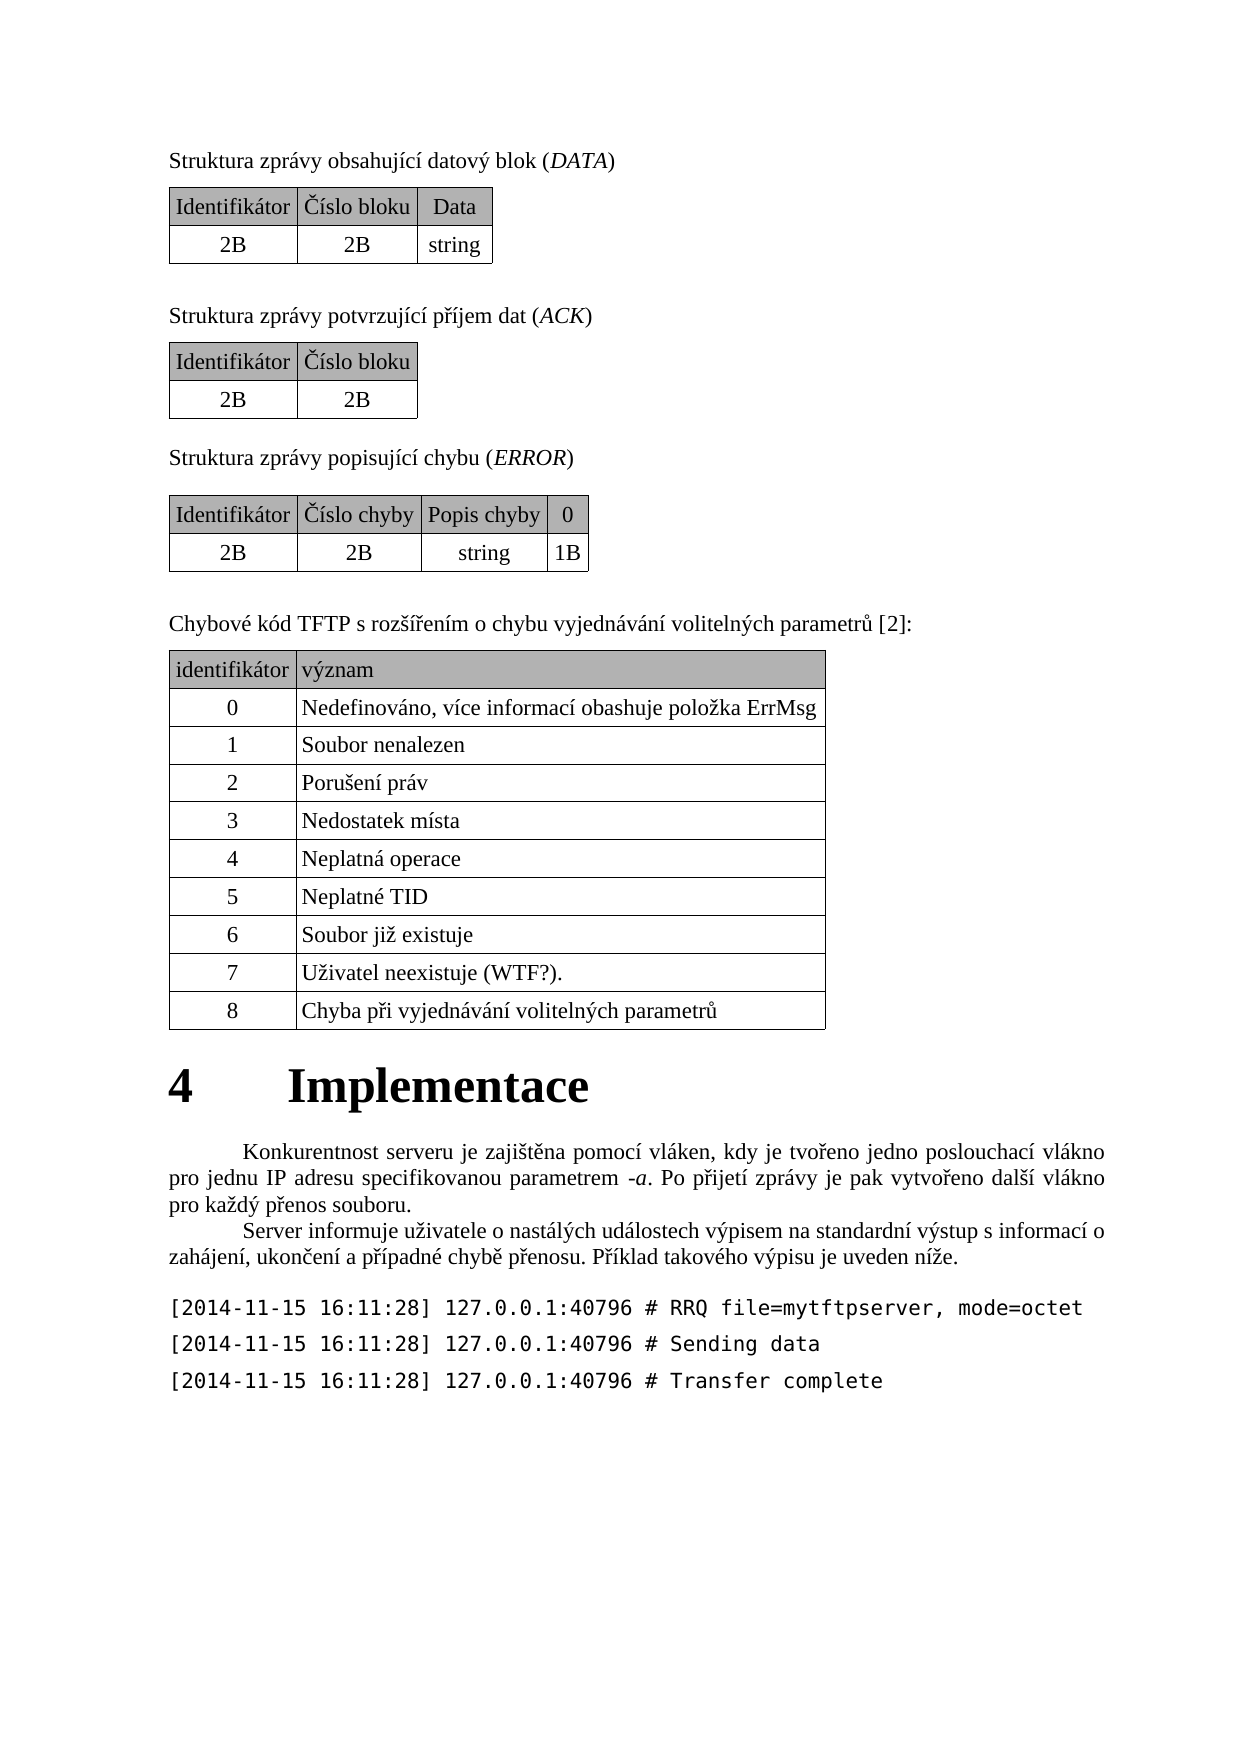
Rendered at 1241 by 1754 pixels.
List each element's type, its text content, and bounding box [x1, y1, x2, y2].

table_cell Soubor již existuje [297, 916, 825, 953]
table_header Číslo chyby [298, 496, 421, 533]
table_cell 2B [170, 534, 297, 571]
table_cell 5 [170, 878, 296, 915]
table_cell Uživatel neexistuje (WTF?). [297, 954, 825, 991]
table_header význam [297, 651, 825, 688]
text Struktura zprávy obsahující datový blok (DATA) [169, 148, 1106, 174]
table_header 0 [548, 496, 588, 533]
text Konkurentnost serveru je zajištěna pomocí vláken, kdy je tvořeno jedno poslouchací vlákno pro jednu IP adresu specifikovanou parametrem -a. Po přijetí zprávy je pak vytvořeno další vlákno pro každý přenos souboru. [169, 1138, 1106, 1217]
text Chybové kód TFTP s rozšířením o chybu vyjednávání volitelných parametrů [2]: [169, 610, 1106, 637]
table_header Identifikátor [170, 188, 297, 225]
subtitle Implementace [169, 1055, 1106, 1113]
table_cell Neplatná operace [297, 840, 825, 877]
table_cell Neplatné TID [297, 878, 825, 915]
table_cell 8 [170, 992, 296, 1029]
table_cell Nedefinováno, více informací obashuje položka ErrMsg [297, 689, 825, 726]
table_header Identifikátor [170, 343, 297, 380]
table_cell 3 [170, 802, 296, 839]
text [2014-11-15 16:11:28] 127.0.0.1:40796 # RRQ file=mytftpserver, mode=octet [169, 1296, 1106, 1320]
text [2014-11-15 16:11:28] 127.0.0.1:40796 # Transfer complete [169, 1369, 1106, 1393]
text Struktura zprávy potvrzující příjem dat (ACK) [169, 302, 1106, 329]
table_cell 2B [298, 534, 421, 571]
table_cell 0 [170, 689, 296, 726]
table_cell Soubor nenalezen [297, 727, 825, 763]
table_cell 1B [548, 534, 588, 571]
table_header Číslo bloku [298, 343, 417, 380]
table_header identifikátor [170, 651, 296, 688]
table_cell 6 [170, 916, 296, 953]
table_cell 7 [170, 954, 296, 991]
table_cell 2B [170, 381, 297, 418]
table_cell 4 [170, 840, 296, 877]
table_header Data [418, 188, 492, 225]
table_header Číslo bloku [298, 188, 417, 225]
table_cell string [418, 226, 492, 263]
table_cell 2 [170, 765, 296, 801]
table_cell Porušení práv [297, 765, 825, 801]
table_header Popis chyby [422, 496, 547, 533]
text Server informuje uživatele o nastálých událostech výpisem na standardní výstup s informací o zahájení, ukončení a případné chybě přenosu. Příklad takového výpisu je uveden níže. [169, 1217, 1106, 1270]
table_cell 2B [298, 381, 417, 418]
table_cell Nedostatek místa [297, 802, 825, 839]
text Struktura zprávy popisující chybu (ERROR) [169, 444, 1106, 471]
table_cell Chyba při vyjednávání volitelných parametrů [297, 992, 825, 1029]
table_cell 2B [170, 226, 297, 263]
text [2014-11-15 16:11:28] 127.0.0.1:40796 # Sending data [169, 1332, 1106, 1357]
table_cell 2B [298, 226, 417, 263]
table_cell 1 [170, 727, 296, 763]
table_cell string [422, 534, 547, 571]
table_header Identifikátor [170, 496, 297, 533]
